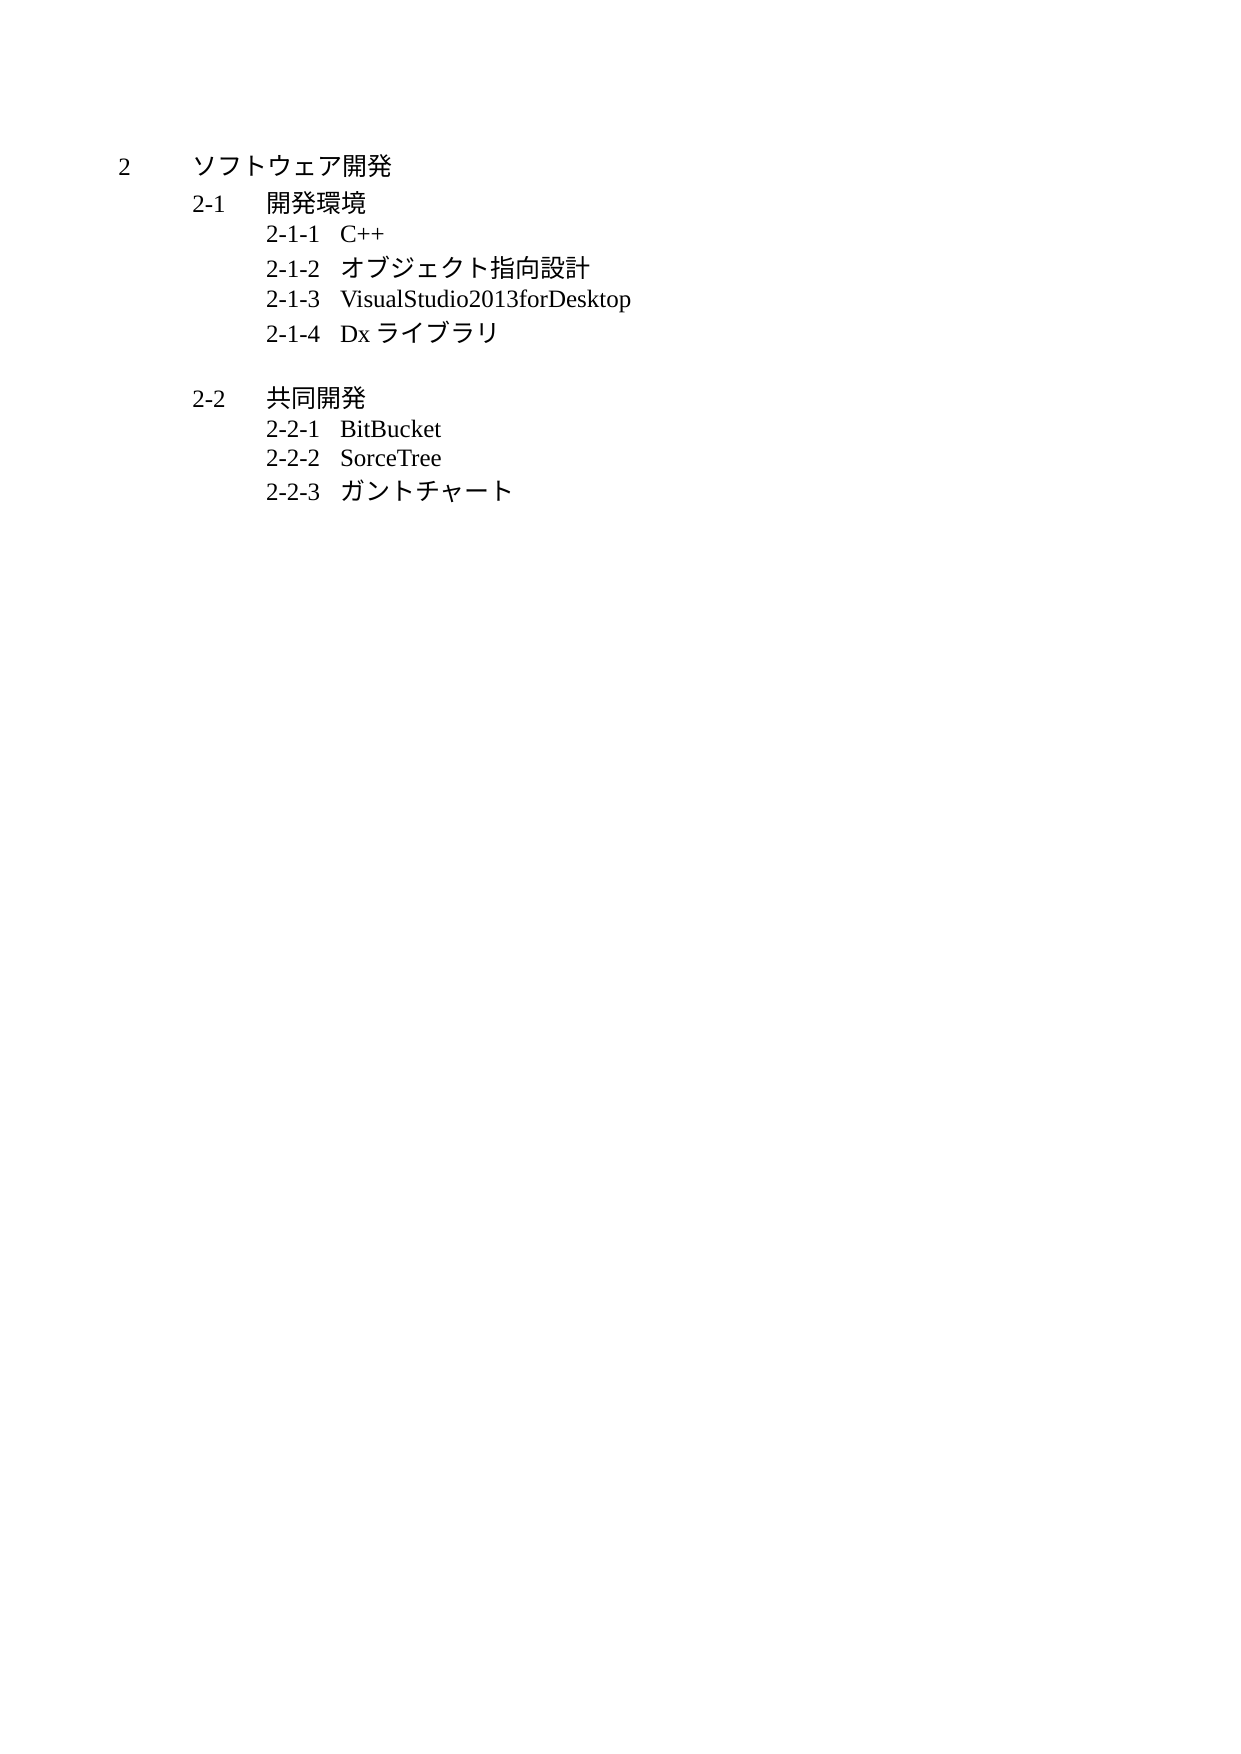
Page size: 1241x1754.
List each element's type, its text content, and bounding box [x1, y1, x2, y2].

text 2-1 開発環境 [118, 183, 1122, 219]
text 2-1-3 VisualStudio2013forDesktop [118, 284, 1122, 313]
text 2-1-2 オブジェクト指向設計 [118, 248, 1122, 284]
text 2-2-1 BitBucket [118, 414, 1122, 443]
text 2-1-4 Dxライブラリ [118, 313, 1122, 349]
text 2-2-3 ガントチャート [118, 472, 1122, 508]
text 2-2 共同開発 [118, 378, 1122, 414]
text 2-1-1 C++ [118, 219, 1122, 248]
text 2-2-2 SorceTree [118, 443, 1122, 472]
text 2 ソフトウェア開発 [118, 147, 1122, 183]
